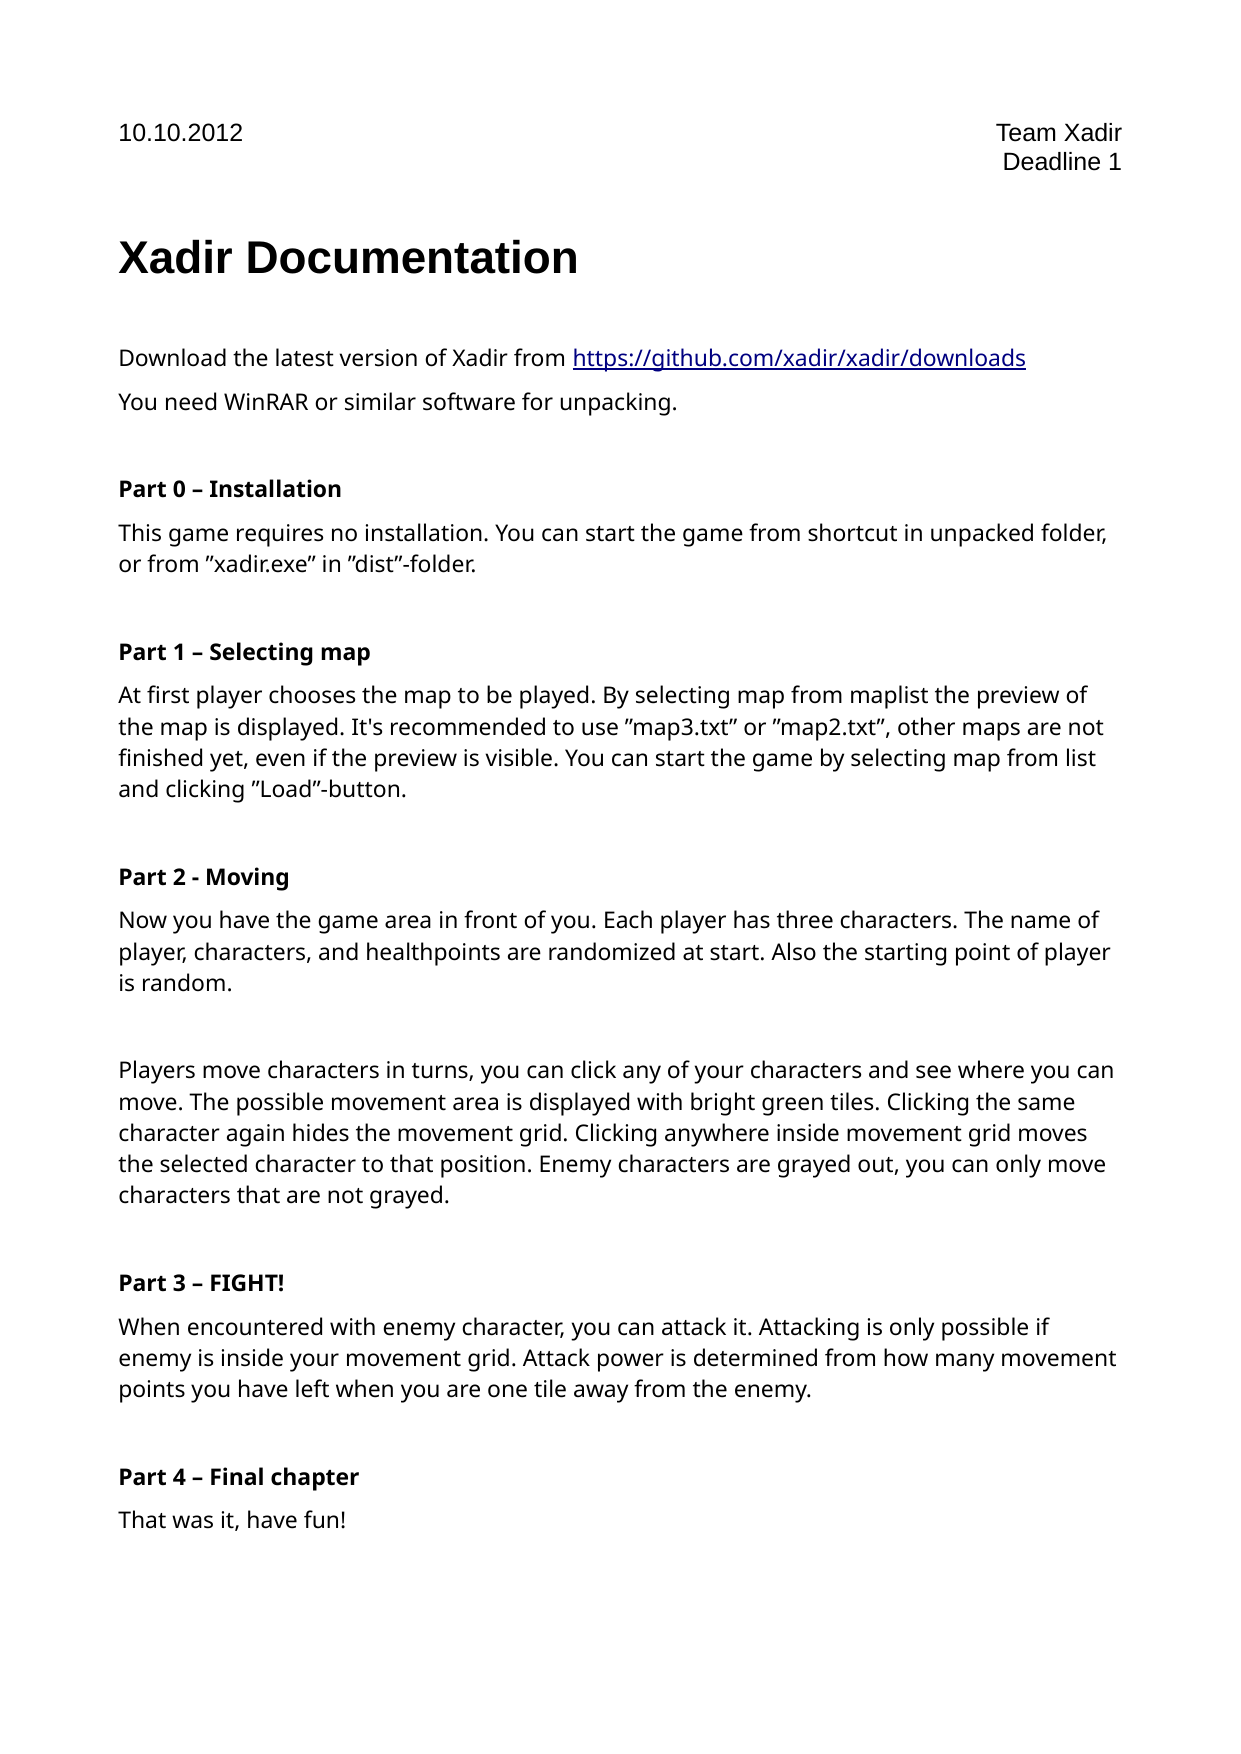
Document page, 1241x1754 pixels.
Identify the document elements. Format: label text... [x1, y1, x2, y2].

text You need WinRAR or similar software for unpacking. [118, 386, 1122, 417]
text That was it, have fun! [118, 1504, 1122, 1536]
text Part 4 – Final chapter [118, 1461, 1122, 1492]
text Now you have the game area in front of you. Each player has three characters. The name of player, characters, and healthpoints are randomized at start. Also the starting point of player is random. [118, 904, 1122, 998]
subtitle Xadir Documentation [118, 230, 1122, 283]
text Download the latest version of Xadir from https://github.com/xadir/xadir/downloads [118, 342, 1122, 373]
text Part 1 – Selecting map [118, 636, 1122, 667]
text When encountered with enemy character, you can attack it. Attacking is only possible if enemy is inside your movement grid. Attack power is determined from how many movement points you have left when you are one tile away from the enemy. [118, 1311, 1122, 1404]
text Part 3 – FIGHT! [118, 1267, 1122, 1298]
text Part 2 - Moving [118, 861, 1122, 892]
text This game requires no installation. You can start the game from shortcut in unpacked folder, or from ”xadir.exe” in ”dist”-folder. [118, 517, 1122, 579]
text Part 0 – Installation [118, 473, 1122, 504]
text Players move characters in turns, you can click any of your characters and see where you can move. The possible movement area is displayed with bright green tiles. Clicking the same character again hides the movement grid. Clicking anywhere inside movement grid moves the selected character to that position. Enemy characters are grayed out, you can only move characters that are not grayed. [118, 1054, 1122, 1211]
text At first player chooses the map to be played. By selecting map from maplist the preview of the map is displayed. It's recommended to use ”map3.txt” or ”map2.txt”, other maps are not finished yet, even if the preview is visible. You can start the game by selecting map from list and clicking ”Load”-button. [118, 679, 1122, 804]
